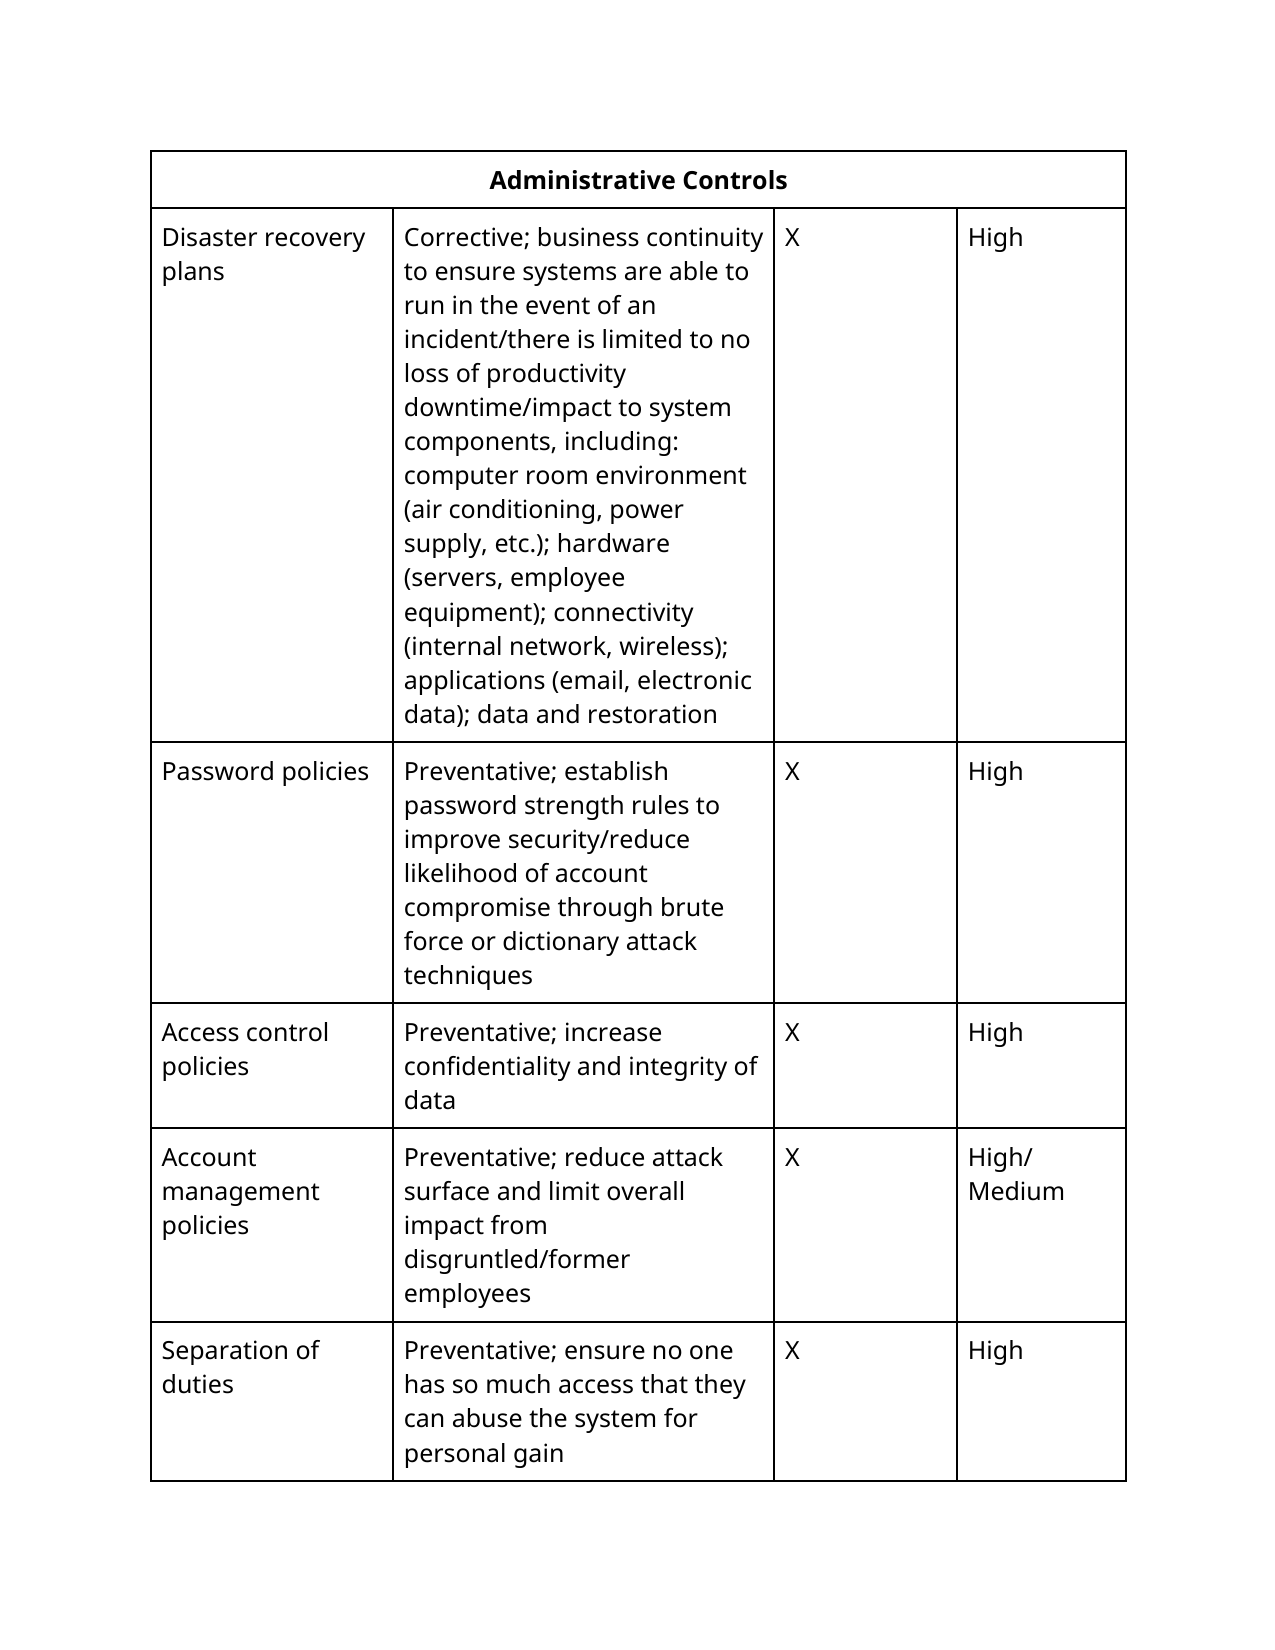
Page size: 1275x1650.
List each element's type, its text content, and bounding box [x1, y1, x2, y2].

table_cell X [775, 1004, 956, 1127]
table_cell Account management policies [152, 1129, 392, 1321]
table_cell X [775, 1323, 956, 1480]
table_cell Preventative; ensure no one has so much access that they can abuse the system for personal gain [394, 1323, 773, 1480]
table_cell High/ Medium [958, 1129, 1125, 1321]
table_cell Access control policies [152, 1004, 392, 1127]
table_cell Preventative; reduce attack surface and limit overall impact from disgruntled/former employees [394, 1129, 773, 1321]
table_cell X [775, 209, 956, 741]
table_cell Password policies [152, 743, 392, 1002]
table_cell X [775, 743, 956, 1002]
table_cell High [958, 1004, 1125, 1127]
table_cell Preventative; increase confidentiality and integrity of data [394, 1004, 773, 1127]
table_cell High [958, 209, 1125, 741]
table_header Administrative Controls [152, 152, 1125, 207]
table_cell High [958, 743, 1125, 1002]
table_cell Preventative; establish password strength rules to improve security/reduce likelihood of account compromise through brute force or dictionary attack techniques [394, 743, 773, 1002]
table_cell High [958, 1323, 1125, 1480]
table_cell Disaster recovery plans [152, 209, 392, 741]
table_cell Corrective; business continuity to ensure systems are able to run in the event of an incident/there is limited to no loss of productivity downtime/impact to system components, including: computer room environment (air conditioning, power supply, etc.); hardware (servers, employee equipment); connectivity (internal network, wireless); applications (email, electronic data); data and restoration [394, 209, 773, 741]
table_cell X [775, 1129, 956, 1321]
table_cell Separation of duties [152, 1323, 392, 1480]
